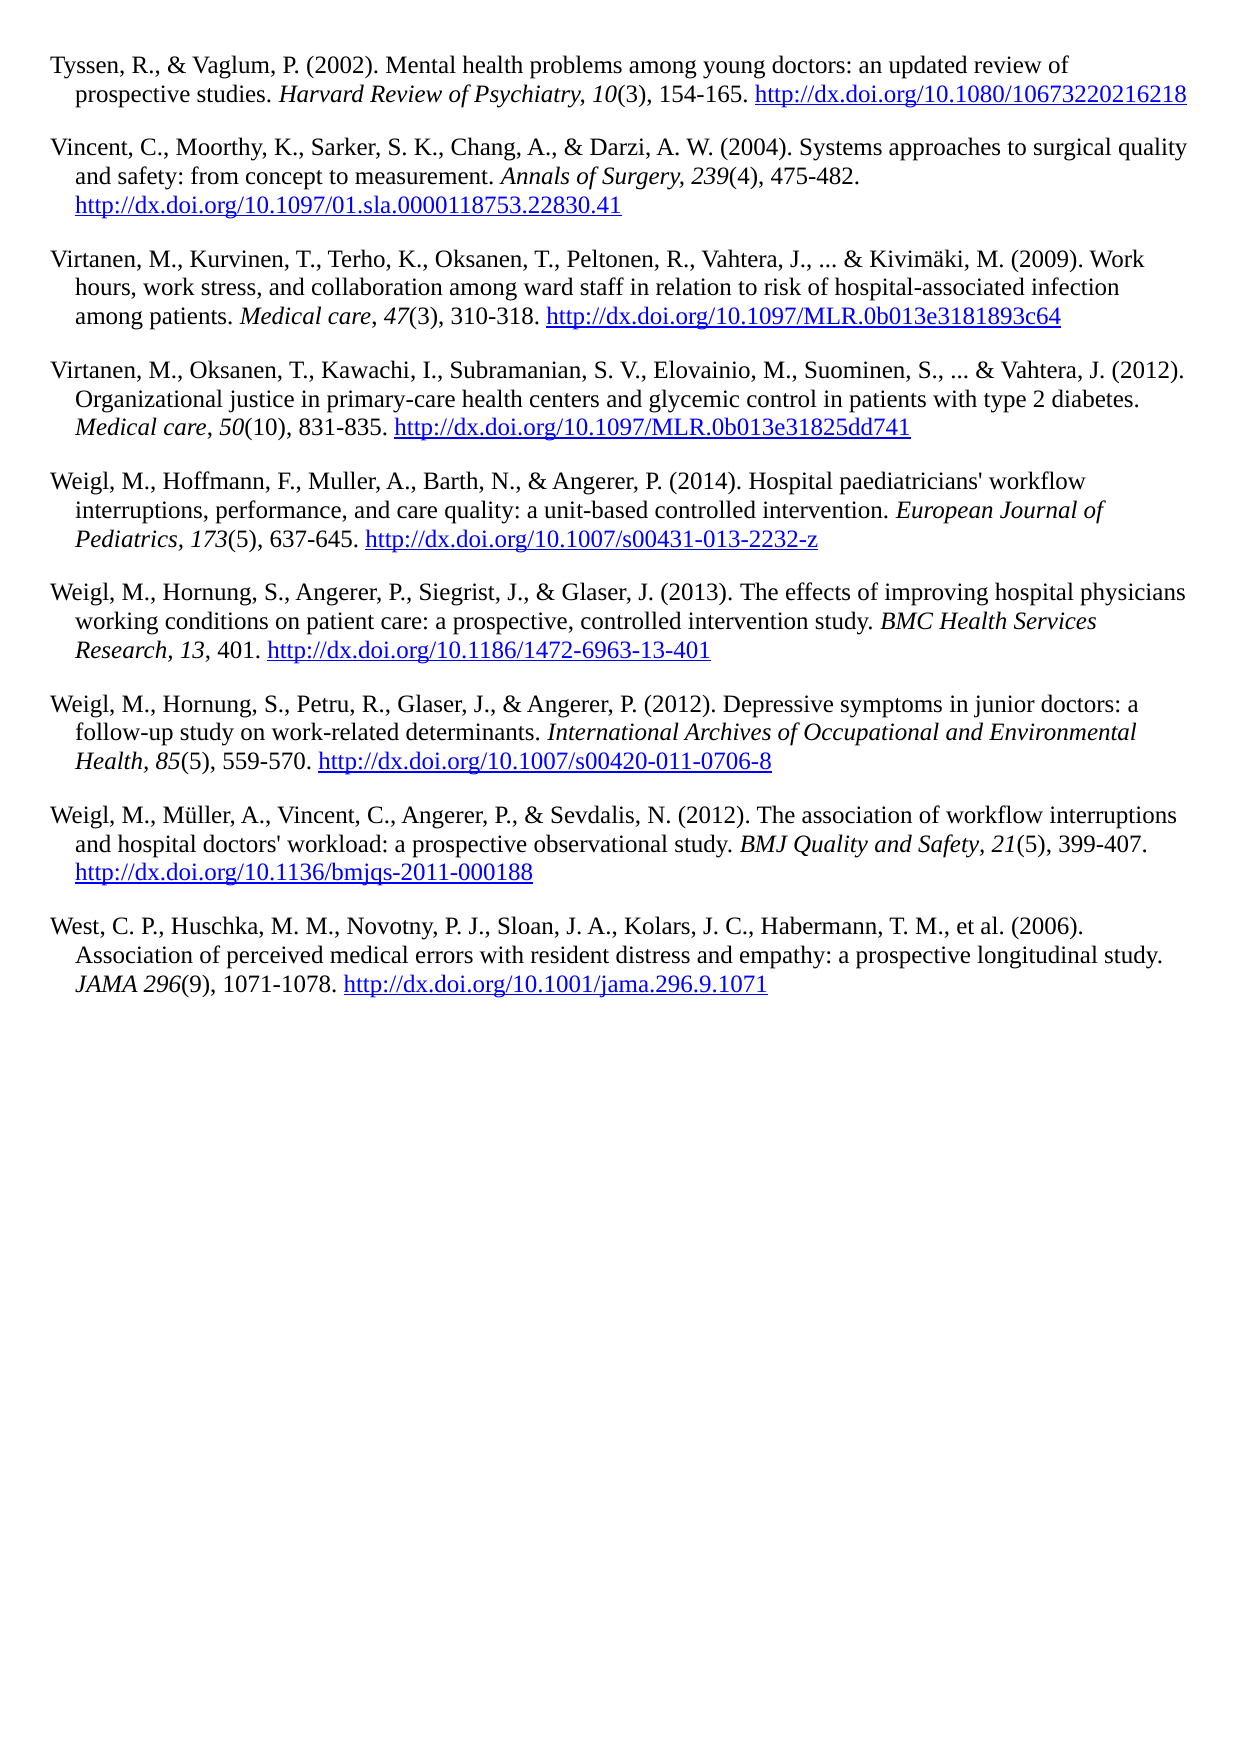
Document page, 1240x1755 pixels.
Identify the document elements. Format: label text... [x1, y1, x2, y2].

list Weigl, M., Hornung, S., Petru, R., Glaser, J., & Angerer, P. (2012). Depressive symptoms in junior doctors: a follow-up study on work-related determinants. International Archives of Occupational and Environmental Health, 85(5), 559-570. http://dx.doi.org/10.1007/s00420-011-0706-8 [50, 689, 1189, 775]
list Weigl, M., Hoffmann, F., Muller, A., Barth, N., & Angerer, P. (2014). Hospital paediatricians' workflow interruptions, performance, and care quality: a unit-based controlled intervention. European Journal of Pediatrics, 173(5), 637-645. http://dx.doi.org/10.1007/s00431-013-2232-z [50, 466, 1189, 552]
list Weigl, M., Hornung, S., Angerer, P., Siegrist, J., & Glaser, J. (2013). The effects of improving hospital physicians working conditions on patient care: a prospective, controlled intervention study. BMC Health Services Research, 13, 401. http://dx.doi.org/10.1186/1472-6963-13-401 [50, 577, 1189, 664]
list Tyssen, R., & Vaglum, P. (2002). Mental health problems among young doctors: an updated review of prospective studies. Harvard Review of Psychiatry, 10(3), 154-165. http://dx.doi.org/10.1080/10673220216218 [50, 50, 1189, 107]
list West, C. P., Huschka, M. M., Novotny, P. J., Sloan, J. A., Kolars, J. C., Habermann, T. M., et al. (2006). Association of perceived medical errors with resident distress and empathy: a prospective longitudinal study. JAMA 296(9), 1071-1078. http://dx.doi.org/10.1001/jama.296.9.1071 [50, 911, 1189, 997]
list Virtanen, M., Kurvinen, T., Terho, K., Oksanen, T., Peltonen, R., Vahtera, J., ... & Kivimäki, M. (2009). Work hours, work stress, and collaboration among ward staff in relation to risk of hospital-associated infection among patients. Medical care, 47(3), 310-318. http://dx.doi.org/10.1097/MLR.0b013e3181893c64 [50, 244, 1189, 330]
list Vincent, C., Moorthy, K., Sarker, S. K., Chang, A., & Darzi, A. W. (2004). Systems approaches to surgical quality and safety: from concept to measurement. Annals of Surgery, 239(4), 475-482. http://dx.doi.org/10.1097/01.sla.0000118753.22830.41 [50, 132, 1189, 219]
list Virtanen, M., Oksanen, T., Kawachi, I., Subramanian, S. V., Elovainio, M., Suominen, S., ... & Vahtera, J. (2012). Organizational justice in primary-care health centers and glycemic control in patients with type 2 diabetes. Medical care, 50(10), 831-835. http://dx.doi.org/10.1097/MLR.0b013e31825dd741 [50, 355, 1189, 441]
list Weigl, M., Müller, A., Vincent, C., Angerer, P., & Sevdalis, N. (2012). The association of workflow interruptions and hospital doctors' workload: a prospective observational study. BMJ Quality and Safety, 21(5), 399-407. http://dx.doi.org/10.1136/bmjqs-2011-000188 [50, 800, 1189, 886]
